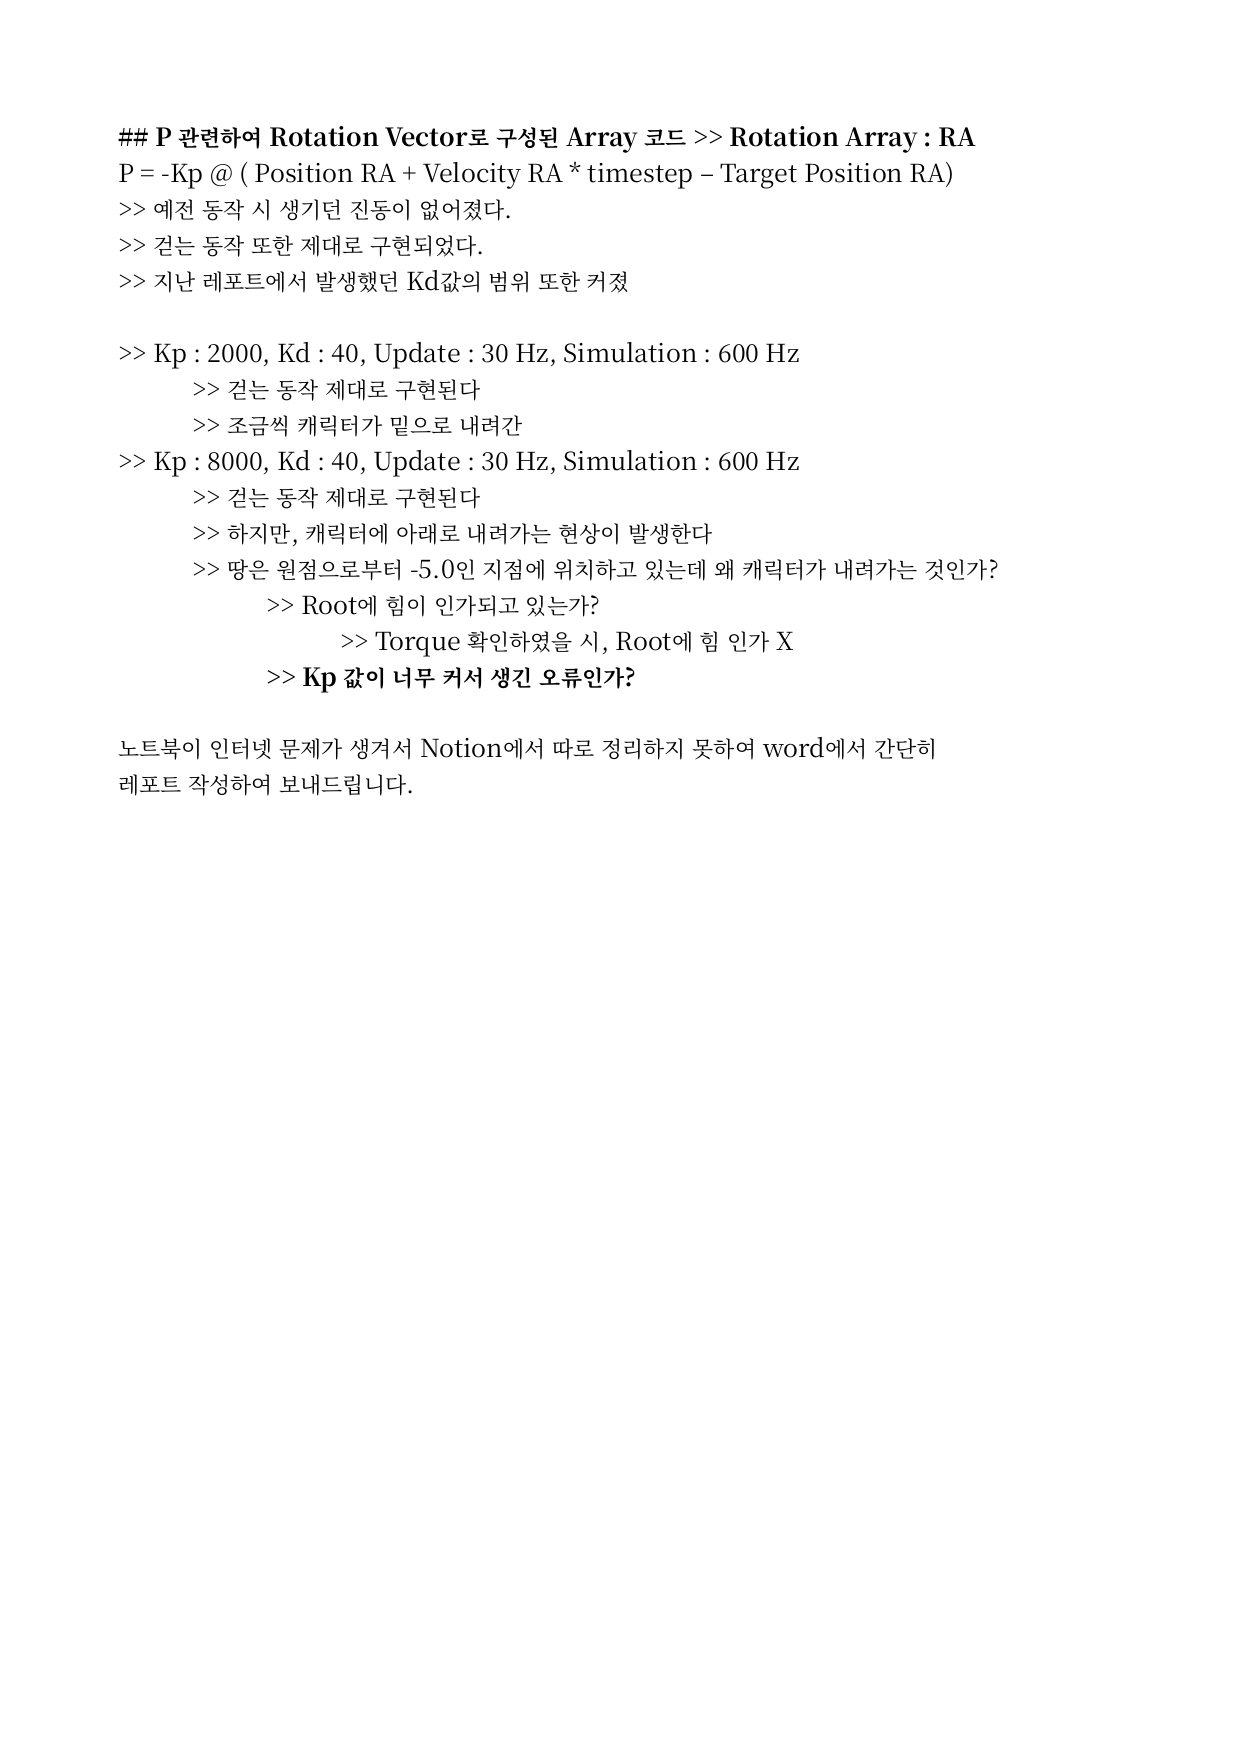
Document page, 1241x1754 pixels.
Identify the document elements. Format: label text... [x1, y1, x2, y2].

text >> Kp : 2000, Kd : 40, Update : 30 Hz, Simulation : 600 Hz [118, 334, 1122, 370]
text 노트북이 인터넷 문제가 생겨서 Notion에서 따로 정리하지 못하여 word에서 간단히 [118, 729, 1122, 765]
text >> 지난 레포트에서 발생했던 Kd값의 범위 또한 커졌 [118, 262, 1122, 298]
text >> 예전 동작 시 생기던 진동이 없어졌다. [118, 190, 1122, 226]
text >> 걷는 동작 또한 제대로 구현되었다. [118, 226, 1122, 262]
text 레포트 작성하여 보내드립니다. [118, 765, 1122, 801]
text >> 걷는 동작 제대로 구현된다 [118, 477, 1122, 513]
text >> 조금씩 캐릭터가 밑으로 내려간 [118, 406, 1122, 442]
text P = -Kp @ ( Position RA + Velocity RA * timestep – Target Position RA) [118, 154, 1122, 190]
text >> Kp 값이 너무 커서 생긴 오류인가? [118, 657, 1122, 693]
text >> Root에 힘이 인가되고 있는가? [118, 585, 1122, 621]
text >> Torque 확인하였을 시, Root에 힘 인가 X [118, 621, 1122, 657]
text >> 걷는 동작 제대로 구현된다 [118, 370, 1122, 406]
text >> 하지만, 캐릭터에 아래로 내려가는 현상이 발생한다 [118, 513, 1122, 549]
text >> 땅은 원점으로부터 -5.0인 지점에 위치하고 있는데 왜 캐릭터가 내려가는 것인가? [118, 549, 1122, 585]
text >> Kp : 8000, Kd : 40, Update : 30 Hz, Simulation : 600 Hz [118, 442, 1122, 477]
text ## P 관련하여 Rotation Vector로 구성된 Array 코드 >> Rotation Array : RA [118, 118, 1122, 154]
